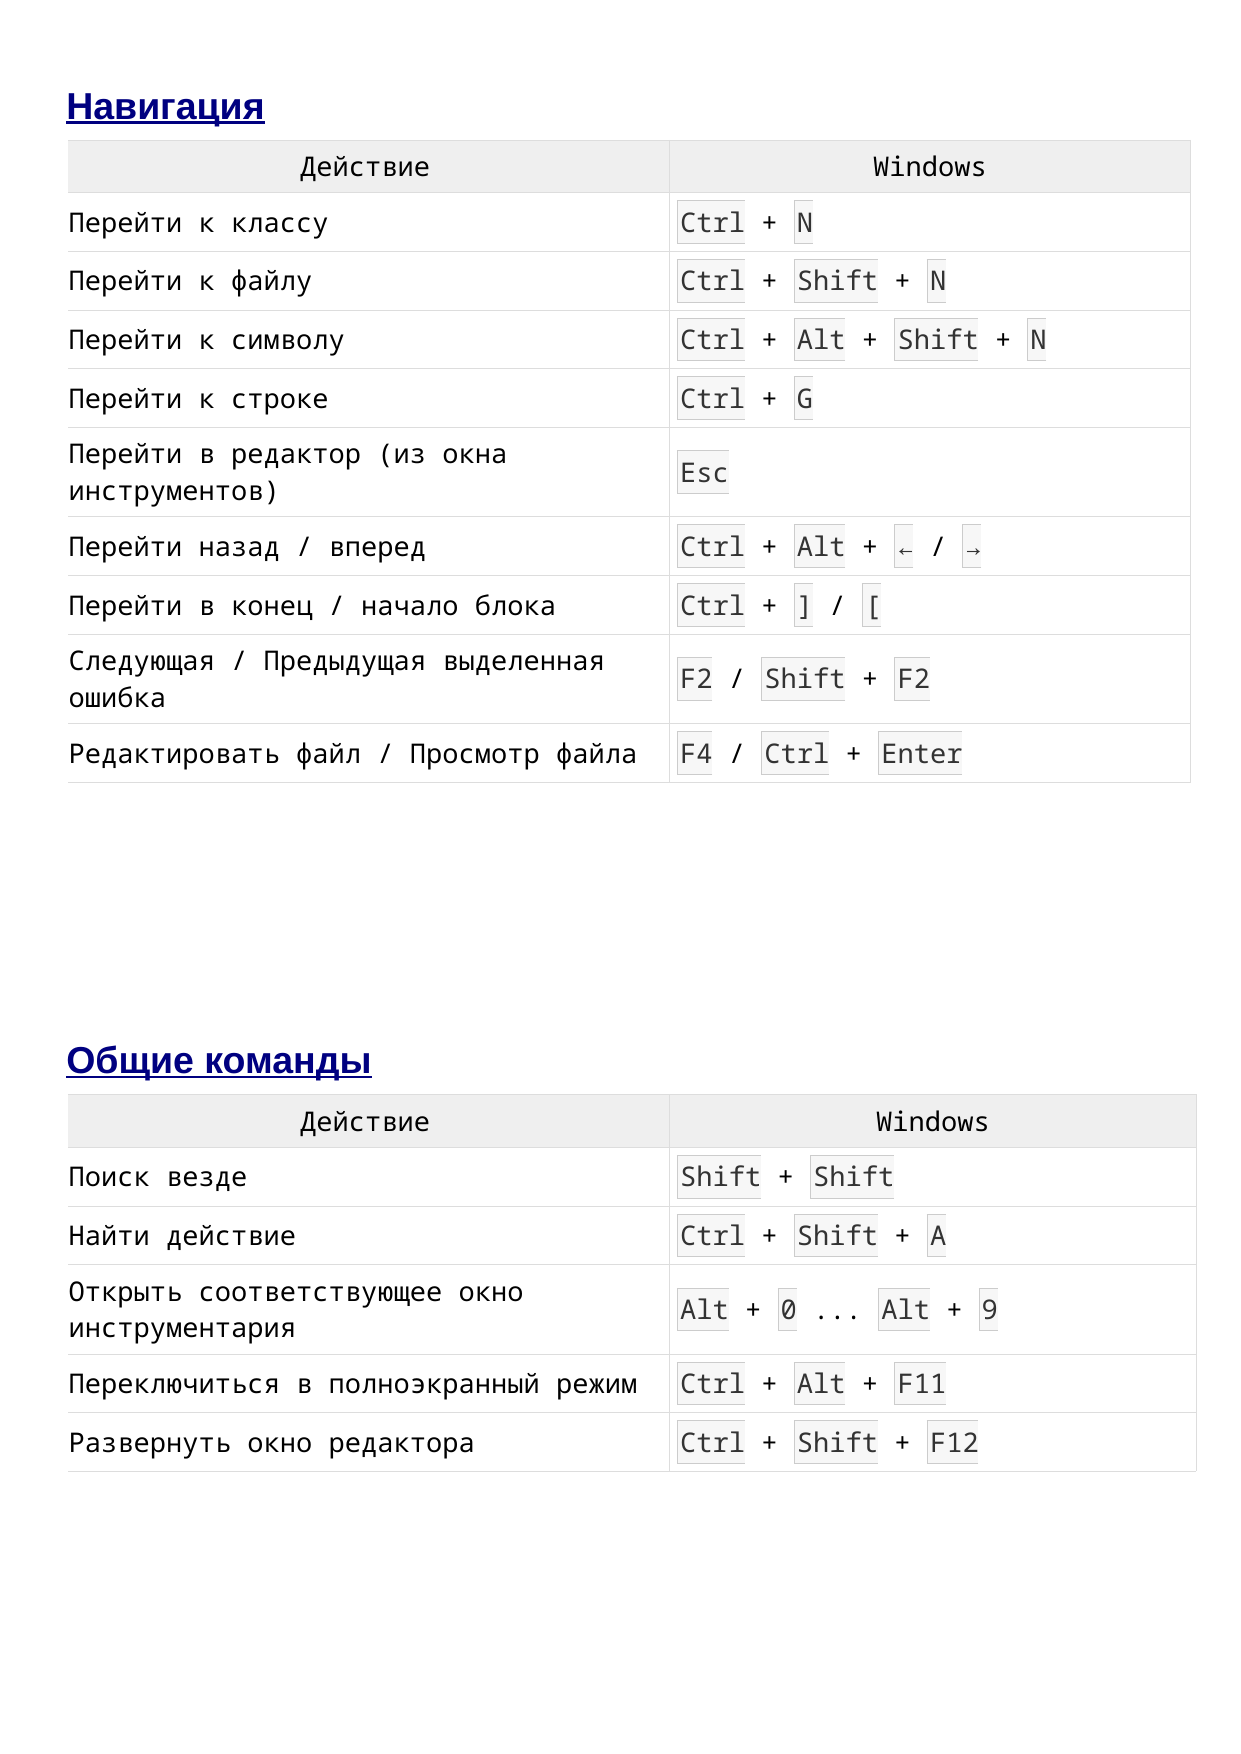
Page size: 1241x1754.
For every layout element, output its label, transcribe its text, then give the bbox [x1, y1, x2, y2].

table_cell Перейти назад / вперед [68, 517, 669, 575]
table_cell Ctrl + Alt + ← / → [670, 517, 1190, 575]
table_cell Перейти к символу [68, 311, 669, 368]
table_header Windows [670, 1095, 1196, 1147]
table_header Действие [68, 141, 669, 192]
table_cell Ctrl + Shift + N [670, 252, 1190, 309]
table_cell Развернуть окно редактора [68, 1413, 669, 1471]
subtitle Общие команды [66, 1039, 1182, 1082]
table_cell Esc [670, 428, 1190, 516]
table_cell Ctrl + ] / [ [670, 576, 1190, 634]
table_cell Ctrl + Shift + F12 [670, 1413, 1196, 1471]
table_header Windows [670, 141, 1190, 192]
table_cell F4 / Ctrl + Enter [670, 724, 1190, 782]
table_cell Следующая / Предыдущая выделенная ошибка [68, 635, 669, 723]
table_cell F2 / Shift + F2 [670, 635, 1190, 723]
table_cell Найти действие [68, 1207, 669, 1264]
table_cell Переключиться в полноэкранный режим [68, 1355, 669, 1412]
table_cell Ctrl + G [670, 369, 1190, 427]
table_header Действие [68, 1095, 669, 1147]
table_cell Перейти к строке [68, 369, 669, 427]
table_cell Shift + Shift [670, 1148, 1196, 1206]
table_cell Поиск везде [68, 1148, 669, 1206]
table_cell Перейти в конец / начало блока [68, 576, 669, 634]
table_cell Ctrl + Shift + A [670, 1207, 1196, 1264]
table_cell Ctrl + N [670, 193, 1190, 251]
table_cell Перейти в редактор (из окна инструментов) [68, 428, 669, 516]
table_cell Alt + 0 ... Alt + 9 [670, 1265, 1196, 1354]
table_cell Ctrl + Alt + Shift + N [670, 311, 1190, 368]
table_cell Редактировать файл / Просмотр файла [68, 724, 669, 782]
table_cell Открыть соответствующее окно инструментария [68, 1265, 669, 1354]
subtitle Навигация [66, 84, 1182, 127]
table_cell Перейти к файлу [68, 252, 669, 309]
table_cell Ctrl + Alt + F11 [670, 1355, 1196, 1412]
table_cell Перейти к классу [68, 193, 669, 251]
